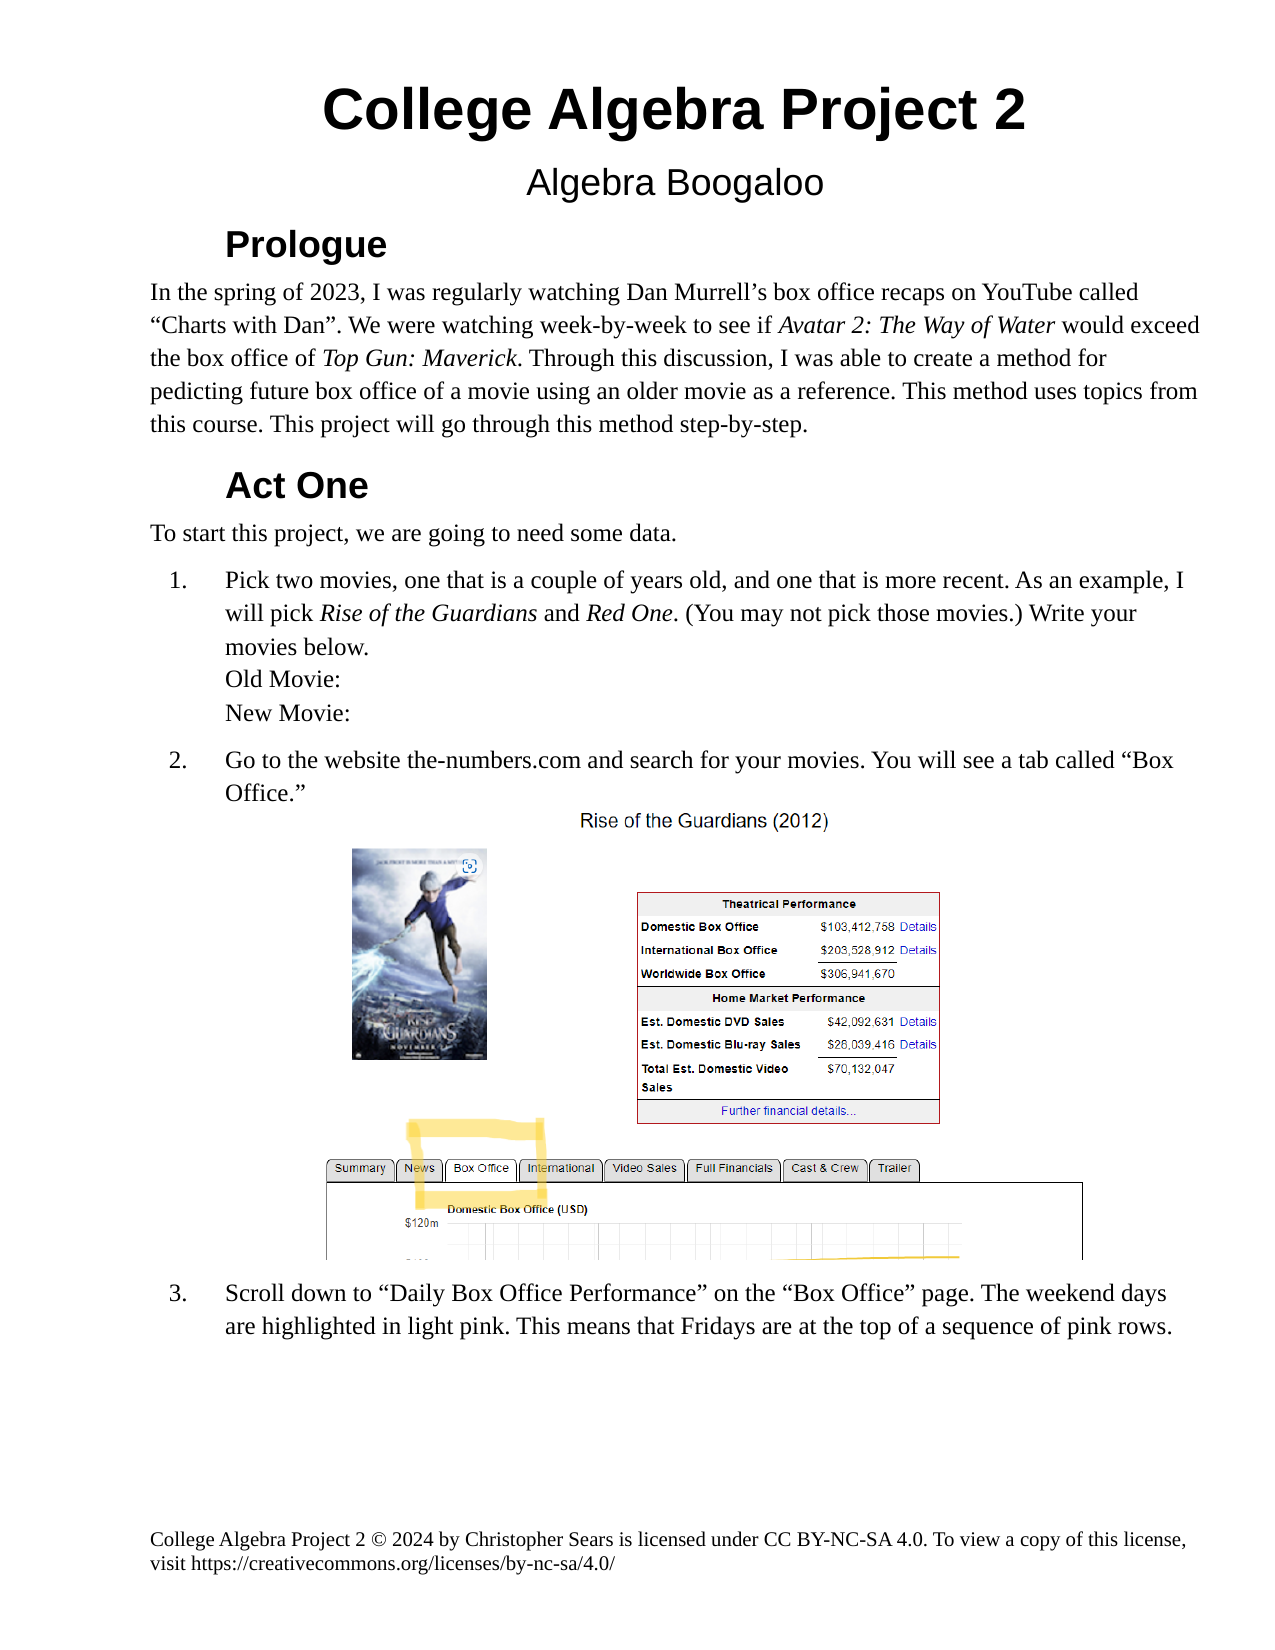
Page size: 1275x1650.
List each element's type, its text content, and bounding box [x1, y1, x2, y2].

text In the spring of 2023, I was regularly watching Dan Murrell’s box office recaps on YouTube called “Charts with Dan”. We were watching week-by-week to see if Avatar 2: The Way of Water would exceed the box office of Top Gun: Maverick. Through this discussion, I was able to create a method for pedicting future box office of a movie using an older movie as a reference. This method uses topics from this course. This project will go through this method step-by-step. [150, 277, 1200, 438]
picture [305, 801, 1094, 1260]
subtitle Act One [150, 463, 1200, 506]
title College Algebra Project 2 [150, 75, 1200, 142]
list Scroll down to “Daily Box Office Performance” on the “Box Office” page. The weekend days are highlighted in light pink. This means that Fridays are at the top of a sequence of pink rows. [187, 1278, 1200, 1340]
list Pick two movies, one that is a couple of years old, and one that is more recent. As an example, I will pick Rise of the Guardians and Red One. (You may not pick those movies.) Write your movies below. Old Movie: New Movie: [187, 566, 1200, 726]
list Go to the website the-numbers.com and search for your movies. You will see a tab called “Box Office.” [187, 745, 1200, 1259]
subtitle Prologue [150, 222, 1200, 265]
subtitle Algebra Boogaloo [150, 160, 1200, 203]
text To start this project, we are going to need some data. [150, 518, 1200, 547]
